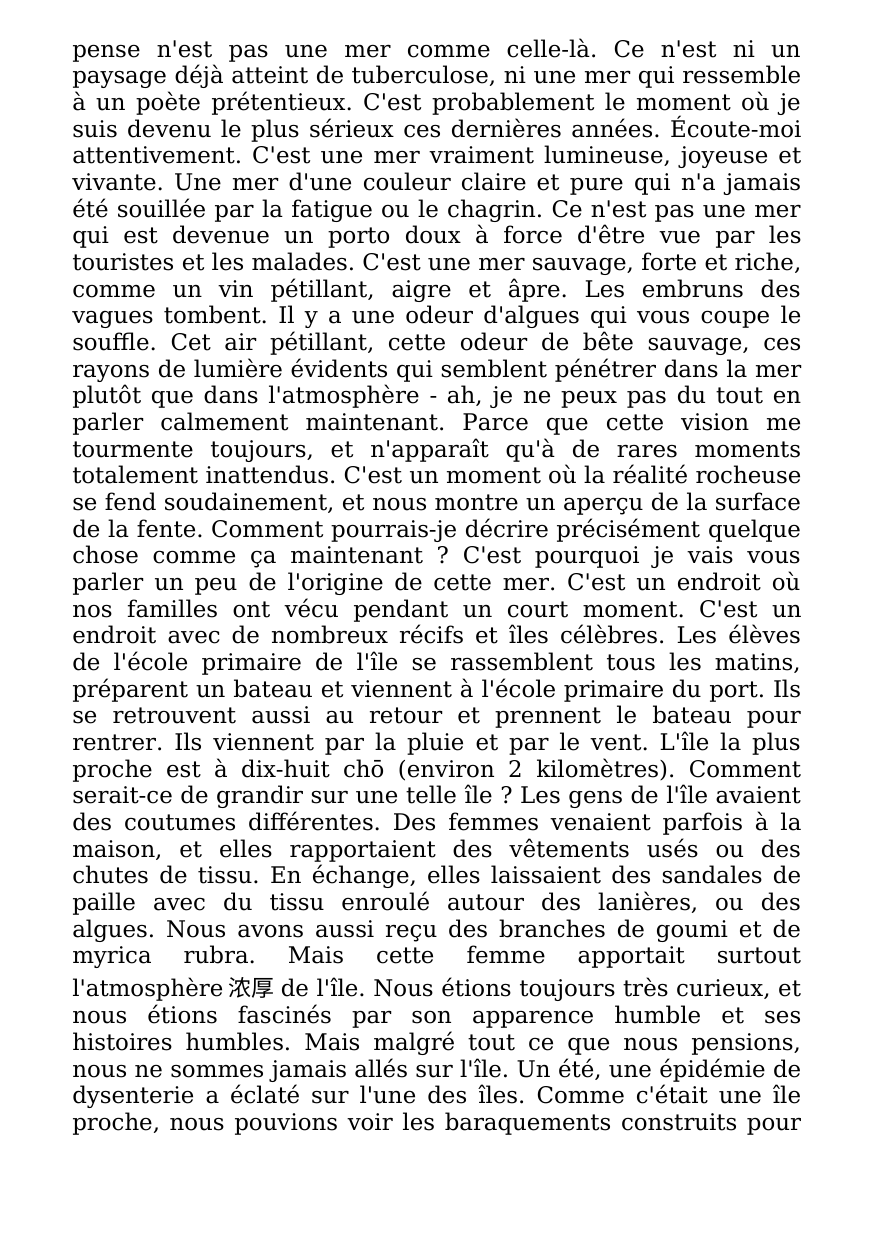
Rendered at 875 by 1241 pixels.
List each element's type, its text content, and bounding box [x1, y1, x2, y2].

text pense n'est pas une mer comme celle-là. Ce n'est ni un paysage déjà atteint de tuberculose, ni une mer qui ressemble à un poète prétentieux. C'est probablement le moment où je suis devenu le plus sérieux ces dernières années. Écoute-moi attentivement. C'est une mer vraiment lumineuse, joyeuse et vivante. Une mer d'une couleur claire et pure qui n'a jamais été souillée par la fatigue ou le chagrin. Ce n'est pas une mer qui est devenue un porto doux à force d'être vue par les touristes et les malades. C'est une mer sauvage, forte et riche, comme un vin pétillant, aigre et âpre. Les embruns des vagues tombent. Il y a une odeur d'algues qui vous coupe le souffle. Cet air pétillant, cette odeur de bête sauvage, ces rayons de lumière évidents qui semblent pénétrer dans la mer plutôt que dans l'atmosphère - ah, je ne peux pas du tout en parler calmement maintenant. Parce que cette vision me tourmente toujours, et n'apparaît qu'à de rares moments totalement inattendus. C'est un moment où la réalité rocheuse se fend soudainement, et nous montre un aperçu de la surface de la fente. Comment pourrais-je décrire précisément quelque chose comme ça maintenant ? C'est pourquoi je vais vous parler un peu de l'origine de cette mer. C'est un endroit où nos familles ont vécu pendant un court moment. C'est un endroit avec de nombreux récifs et îles célèbres. Les élèves de l'école primaire de l'île se rassemblent tous les matins, préparent un bateau et viennent à l'école primaire du port. Ils se retrouvent aussi au retour et prennent le bateau pour rentrer. Ils viennent par la pluie et par le vent. L'île la plus proche est à dix-huit chō (environ 2 kilomètres). Comment serait-ce de grandir sur une telle île ? Les gens de l'île avaient des coutumes différentes. Des femmes venaient parfois à la maison, et elles rapportaient des vêtements usés ou des chutes de tissu. En échange, elles laissaient des sandales de paille avec du tissu enroulé autour des lanières, ou des algues. Nous avons aussi reçu des branches de goumi et de myrica rubra. Mais cette femme apportait surtout l'atmosphère浓厚 de l'île. Nous étions toujours très curieux, et nous étions fascinés par son apparence humble et ses histoires humbles. Mais malgré tout ce que nous pensions, nous ne sommes jamais allés sur l'île. Un été, une épidémie de dysenterie a éclaté sur l'une des îles. Comme c'était une île proche, nous pouvions voir les baraquements construits pour [72, 36, 802, 1136]
